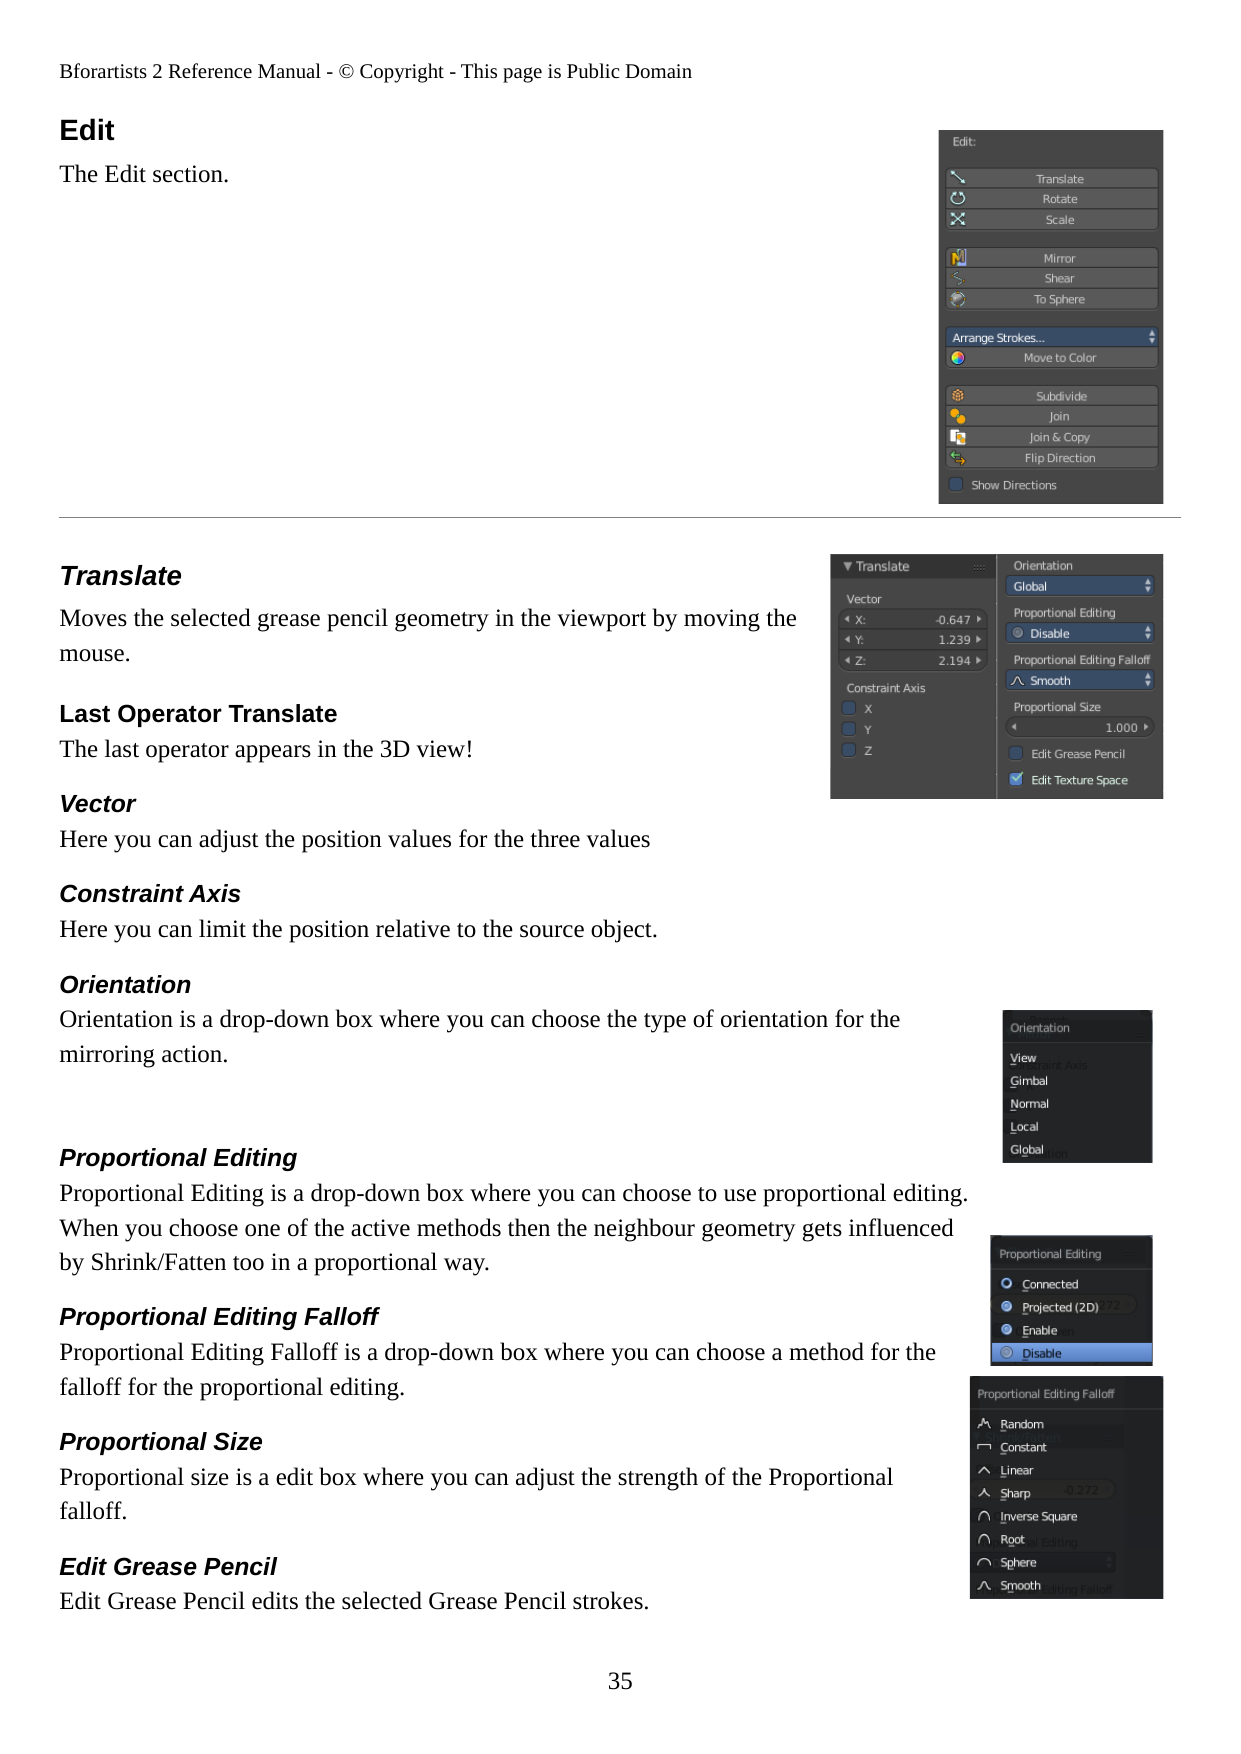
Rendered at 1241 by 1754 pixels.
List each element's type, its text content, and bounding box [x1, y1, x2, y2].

subtitle Edit Grease Pencil [59, 1552, 969, 1580]
subtitle [1164, 1427, 1181, 1456]
text Proportional Editing Falloff is a drop-down box where you can choose a method for the falloff for the proportional editing. [59, 1337, 1181, 1400]
text Here you can adjust the position values for the three values [59, 824, 1181, 853]
subtitle Last Operator Translate [59, 699, 830, 728]
picture [990, 1235, 1153, 1366]
picture [1002, 1010, 1153, 1163]
text Moves the selected grease pencil geometry in the viewport by moving the mouse. [59, 603, 830, 667]
subtitle [1164, 699, 1181, 728]
text Orientation is a drop-down box where you can choose the type of orientation for the mirroring action. [59, 1004, 1181, 1068]
text Here you can limit the position relative to the source object. [59, 914, 1181, 943]
picture [969, 1376, 1164, 1599]
picture [830, 554, 1164, 799]
subtitle [1153, 1302, 1181, 1331]
subtitle Proportional Size [59, 1427, 969, 1456]
text [1164, 159, 1181, 188]
picture [938, 130, 1164, 505]
text The Edit section. [59, 159, 938, 188]
subtitle Vector [59, 789, 1181, 818]
text Proportional Editing is a drop-down box where you can choose to use proportional editing. When you choose one of the active methods then the neighbour geometry gets influenced by Shrink/Fatten too in a proportional way. [59, 1178, 1181, 1276]
subtitle Edit [59, 113, 1181, 146]
subtitle Proportional Editing Falloff [59, 1302, 990, 1331]
text The last operator appears in the 3D view! [59, 734, 830, 763]
subtitle Orientation [59, 970, 1181, 998]
text Edit Grease Pencil edits the selected Grease Pencil strokes. [59, 1586, 1181, 1615]
subtitle [1164, 1552, 1181, 1580]
subtitle Translate [59, 559, 830, 591]
text Proportional size is a edit box where you can adjust the strength of the Proportional falloff. [59, 1462, 969, 1525]
subtitle Constraint Axis [59, 879, 1181, 908]
subtitle [1164, 559, 1181, 591]
subtitle Proportional Editing [59, 1143, 1181, 1172]
